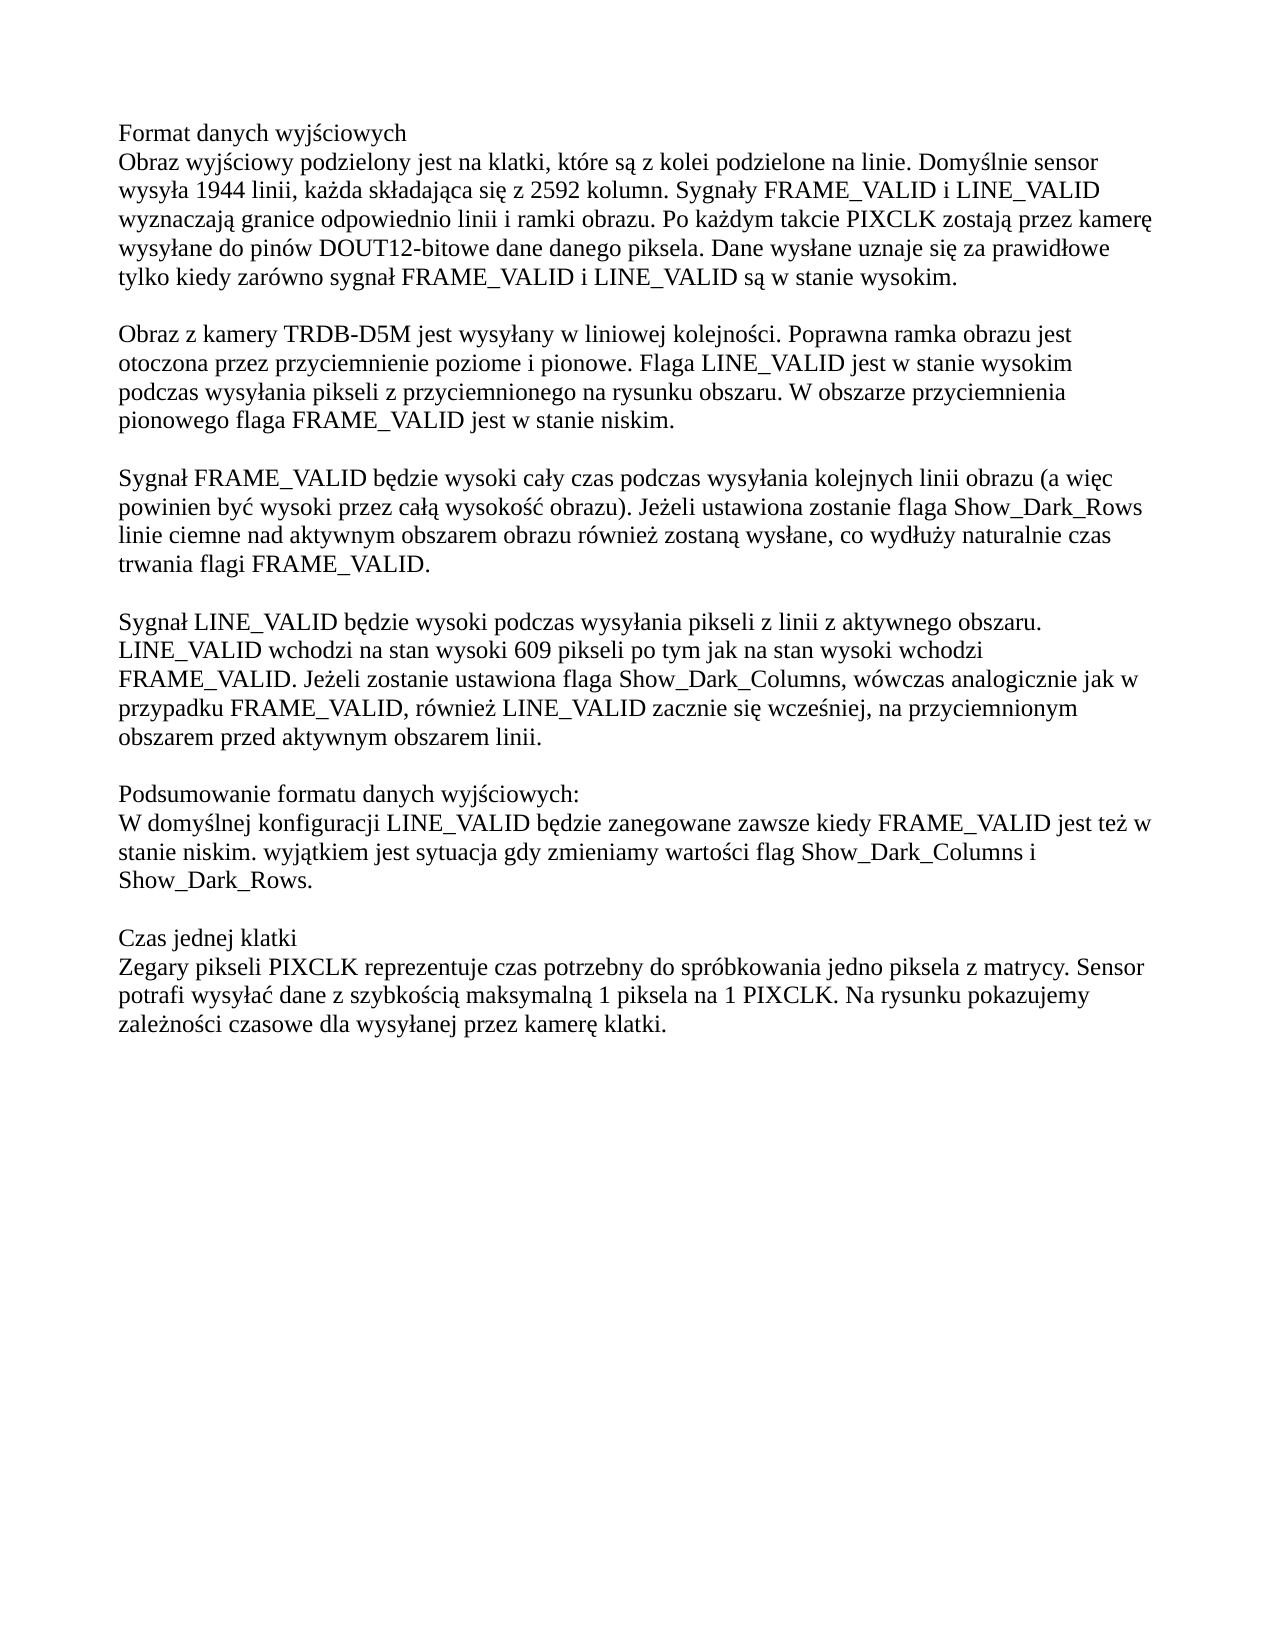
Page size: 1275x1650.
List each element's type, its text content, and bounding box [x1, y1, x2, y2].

text Obraz z kamery TRDB-D5M jest wysyłany w liniowej kolejności. Poprawna ramka obrazu jest otoczona przez przyciemnienie poziome i pionowe. Flaga LINE_VALID jest w stanie wysokim podczas wysyłania pikseli z przyciemnionego na rysunku obszaru. W obszarze przyciemnienia pionowego flaga FRAME_VALID jest w stanie niskim. [118, 319, 1157, 434]
text Czas jednej klatki [118, 923, 1157, 952]
text W domyślnej konfiguracji LINE_VALID będzie zanegowane zawsze kiedy FRAME_VALID jest też w stanie niskim. wyjątkiem jest sytuacja gdy zmieniamy wartości flag Show_Dark_Columns i Show_Dark_Rows. [118, 808, 1157, 894]
text Obraz wyjściowy podzielony jest na klatki, które są z kolei podzielone na linie. Domyślnie sensor wysyła 1944 linii, każda składająca się z 2592 kolumn. Sygnały FRAME_VALID i LINE_VALID wyznaczają granice odpowiednio linii i ramki obrazu. Po każdym takcie PIXCLK zostają przez kamerę wysyłane do pinów DOUT12-bitowe dane danego piksela. Dane wysłane uznaje się za prawidłowe tylko kiedy zarówno sygnał FRAME_VALID i LINE_VALID są w stanie wysokim. [118, 147, 1157, 291]
text Format danych wyjściowych [118, 118, 1157, 147]
text Zegary pikseli PIXCLK reprezentuje czas potrzebny do spróbkowania jedno piksela z matrycy. Sensor potrafi wysyłać dane z szybkością maksymalną 1 piksela na 1 PIXCLK. Na rysunku pokazujemy zależności czasowe dla wysyłanej przez kamerę klatki. [118, 952, 1157, 1038]
text Sygnał LINE_VALID będzie wysoki podczas wysyłania pikseli z linii z aktywnego obszaru. LINE_VALID wchodzi na stan wysoki 609 pikseli po tym jak na stan wysoki wchodzi FRAME_VALID. Jeżeli zostanie ustawiona flaga Show_Dark_Columns, wówczas analogicznie jak w przypadku FRAME_VALID, również LINE_VALID zacznie się wcześniej, na przyciemnionym obszarem przed aktywnym obszarem linii. [118, 607, 1157, 751]
text Podsumowanie formatu danych wyjściowych: [118, 779, 1157, 808]
text Sygnał FRAME_VALID będzie wysoki cały czas podczas wysyłania kolejnych linii obrazu (a więc powinien być wysoki przez całą wysokość obrazu). Jeżeli ustawiona zostanie flaga Show_Dark_Rows linie ciemne nad aktywnym obszarem obrazu również zostaną wysłane, co wydłuży naturalnie czas trwania flagi FRAME_VALID. [118, 463, 1157, 578]
